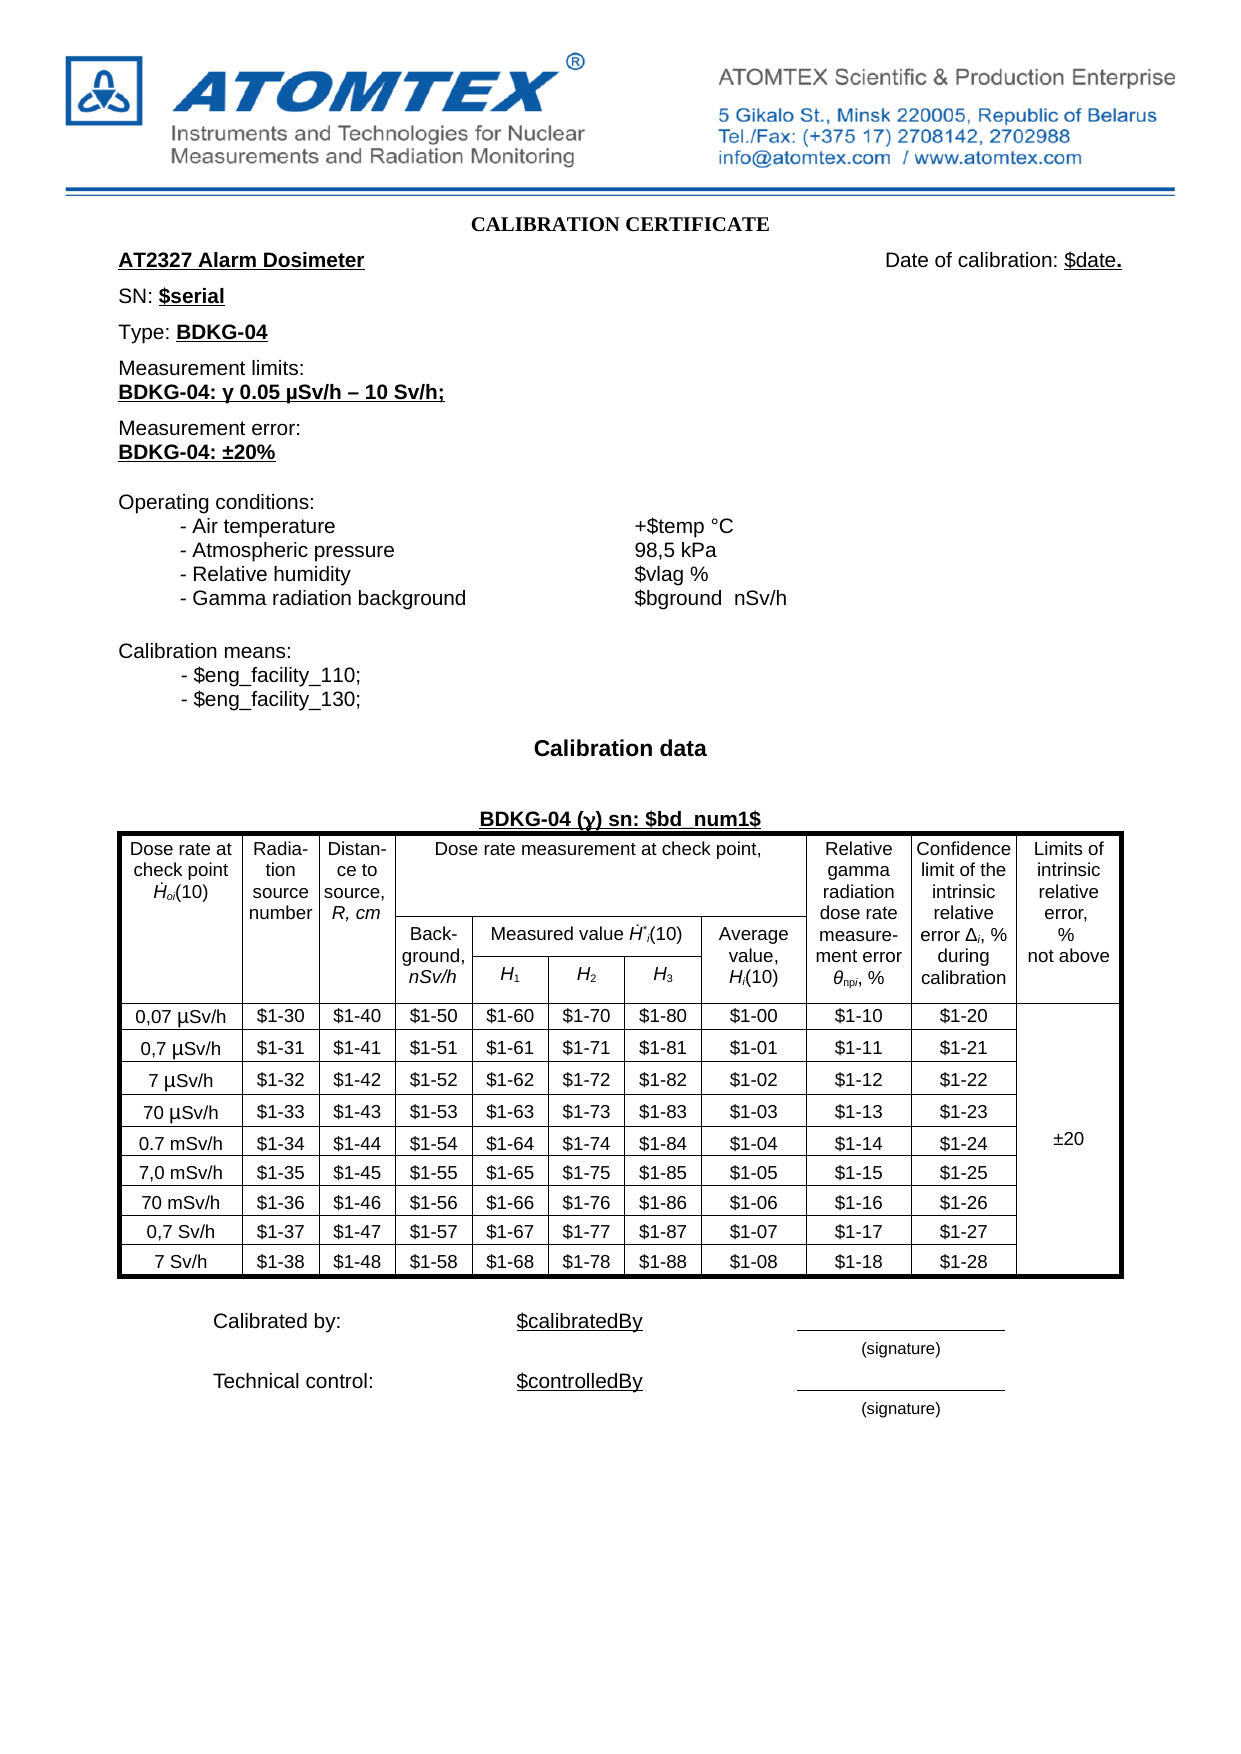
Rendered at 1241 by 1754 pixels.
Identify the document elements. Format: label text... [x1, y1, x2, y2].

table_cell $1-07 [702, 1216, 806, 1244]
table_cell $1-05 [702, 1156, 806, 1185]
table_cell (signature) [771, 1336, 1030, 1366]
text Type: BDKG-04 [118, 320, 1122, 344]
table_cell $1-53 [396, 1095, 472, 1126]
table_cell $1-35 [243, 1156, 319, 1185]
table_cell $1-77 [549, 1216, 624, 1244]
table_cell $1-38 [243, 1245, 319, 1274]
text Calibration means: [118, 639, 1122, 663]
table_cell $1-56 [396, 1186, 472, 1215]
table_cell $1-66 [473, 1186, 548, 1215]
table_cell $1-80 [625, 1004, 701, 1029]
table_cell $1-24 [912, 1127, 1016, 1155]
text - Air temperature +$temp °C [179, 514, 1122, 538]
table_cell $1-57 [396, 1216, 472, 1244]
table_cell $1-64 [473, 1127, 548, 1155]
table_cell H2 [549, 957, 624, 1002]
text Measurement limits: [118, 356, 1122, 380]
table_cell (signature) [771, 1396, 1030, 1426]
table_cell $1-41 [320, 1030, 395, 1061]
table_cell $1-74 [549, 1127, 624, 1155]
text - Gamma radiation background $bground nSv/h [179, 586, 1122, 610]
table_cell $1-62 [473, 1062, 548, 1093]
table_cell $1-51 [396, 1030, 472, 1061]
text - $eng_facility_130; [123, 687, 1122, 711]
text CALIBRATION CERTIFICATE [118, 212, 1122, 236]
table_cell $1-18 [807, 1245, 911, 1274]
table_cell $1-72 [549, 1062, 624, 1093]
table_cell $1-22 [912, 1062, 1016, 1093]
table_cell $1-42 [320, 1062, 395, 1093]
text - Atmospheric pressure 98,5 kPa [179, 538, 1122, 562]
table_cell $1-08 [702, 1245, 806, 1274]
table_cell $1-36 [243, 1186, 319, 1215]
table_cell $1-01 [702, 1030, 806, 1061]
table_header $calibratedBy [514, 1306, 771, 1336]
table_header [771, 1306, 1030, 1336]
table_cell $1-44 [320, 1127, 395, 1155]
table_cell $1-54 [396, 1127, 472, 1155]
table_cell Back-ground, nSv/h [396, 917, 472, 1002]
table_header BDKG-04 (γ) sn: $bd_num1$ [119, 785, 1121, 831]
table_cell [210, 1396, 513, 1426]
table_cell $1-06 [702, 1186, 806, 1215]
table_cell $1-43 [320, 1095, 395, 1126]
table_cell $1-27 [912, 1216, 1016, 1244]
table_cell $1-87 [625, 1216, 701, 1244]
text Calibration data [118, 734, 1122, 761]
table_cell $1-81 [625, 1030, 701, 1061]
table_cell Dose rate at check point Ḣoi(10) [122, 836, 242, 1002]
table_cell $1-88 [625, 1245, 701, 1274]
table_cell $1-45 [320, 1156, 395, 1185]
table_cell $1-70 [549, 1004, 624, 1029]
table_cell $1-58 [396, 1245, 472, 1274]
table_cell $1-31 [243, 1030, 319, 1061]
table_cell $1-84 [625, 1127, 701, 1155]
text BDKG-04: ±20% [118, 440, 1122, 464]
table_cell $1-11 [807, 1030, 911, 1061]
text Operating conditions: [118, 490, 1122, 514]
table_cell $1-60 [473, 1004, 548, 1029]
table_cell 0.7 mSv/h [122, 1127, 242, 1155]
table_cell [514, 1396, 771, 1426]
table_cell $1-46 [320, 1186, 395, 1215]
table_cell Limits of intrinsic relative error, % not above [1017, 836, 1119, 1002]
table_cell Dose rate measurement at check point, [396, 836, 806, 916]
table_cell $1-04 [702, 1127, 806, 1155]
table_cell $1-47 [320, 1216, 395, 1244]
table_cell $1-12 [807, 1062, 911, 1093]
table_header Calibrated by: [210, 1306, 513, 1336]
table_cell $1-61 [473, 1030, 548, 1061]
table_cell $1-75 [549, 1156, 624, 1185]
table_cell $1-16 [807, 1186, 911, 1215]
table_cell $1-65 [473, 1156, 548, 1185]
table_cell H1 [473, 957, 548, 1002]
table_cell $1-28 [912, 1245, 1016, 1274]
table_cell $1-86 [625, 1186, 701, 1215]
table_cell $1-68 [473, 1245, 548, 1274]
text SN: $serial [118, 284, 1122, 308]
table_cell $1-15 [807, 1156, 911, 1185]
table_cell H3 [625, 957, 701, 1002]
table_cell 0,7 Sv/h [122, 1216, 242, 1244]
table_cell [514, 1336, 771, 1366]
text Measurement error: [118, 416, 1122, 440]
table_cell $1-26 [912, 1186, 1016, 1215]
table_cell $controlledBy [514, 1366, 771, 1396]
table_cell $1-83 [625, 1095, 701, 1126]
table_cell Technical control: [210, 1366, 513, 1396]
table_cell $1-85 [625, 1156, 701, 1185]
table_cell $1-34 [243, 1127, 319, 1155]
table_cell Radia-tion source number [243, 836, 319, 1002]
table_cell $1-13 [807, 1095, 911, 1126]
table_cell $1-21 [912, 1030, 1016, 1061]
table_cell ±20 [1017, 1004, 1119, 1274]
table_cell Relative gamma radiation dose rate measure-ment error θпрi, % [807, 836, 911, 1002]
table_cell [210, 1336, 513, 1366]
table_cell $1-78 [549, 1245, 624, 1274]
table_cell 7,0 mSv/h [122, 1156, 242, 1185]
table_cell $1-73 [549, 1095, 624, 1126]
table_cell 0,07 µSv/h [122, 1004, 242, 1029]
table_cell $1-23 [912, 1095, 1016, 1126]
table_cell [771, 1366, 1030, 1396]
table_cell 7 Sv/h [122, 1245, 242, 1274]
text - Relative humidity $vlag % [179, 562, 1122, 586]
text AT2327 Alarm Dosimeter Date of calibration: $date. [118, 248, 1122, 272]
table_cell $1-00 [702, 1004, 806, 1029]
table_cell $1-14 [807, 1127, 911, 1155]
table_cell $1-71 [549, 1030, 624, 1061]
text BDKG-04: γ 0.05 µSv/h – 10 Sv/h; [118, 380, 1122, 404]
table_cell $1-63 [473, 1095, 548, 1126]
table_cell $1-50 [396, 1004, 472, 1029]
table_cell $1-33 [243, 1095, 319, 1126]
table_cell $1-25 [912, 1156, 1016, 1185]
table_cell $1-67 [473, 1216, 548, 1244]
table_cell 7 µSv/h [122, 1062, 242, 1093]
table_cell 70 mSv/h [122, 1186, 242, 1215]
table_cell $1-82 [625, 1062, 701, 1093]
table_cell $1-32 [243, 1062, 319, 1093]
table_cell $1-37 [243, 1216, 319, 1244]
table_cell $1-76 [549, 1186, 624, 1215]
table_cell $1-55 [396, 1156, 472, 1185]
table_cell $1-02 [702, 1062, 806, 1093]
table_cell Measured value Ḣ*i(10) [473, 917, 701, 956]
table_cell $1-48 [320, 1245, 395, 1274]
table_cell $1-40 [320, 1004, 395, 1029]
table_cell $1-03 [702, 1095, 806, 1126]
table_cell $1-10 [807, 1004, 911, 1029]
text - $eng_facility_110; [123, 663, 1122, 687]
table_cell $1-52 [396, 1062, 472, 1093]
table_cell $1-17 [807, 1216, 911, 1244]
table_cell 0,7 µSv/h [122, 1030, 242, 1061]
table_cell $1-30 [243, 1004, 319, 1029]
table_cell 70 µSv/h [122, 1095, 242, 1126]
table_cell Confidence limit of the intrinsic relative error Δi, % during calibration [912, 836, 1016, 1002]
table_cell $1-20 [912, 1004, 1016, 1029]
table_cell Average value, Hi(10) [702, 917, 806, 1002]
table_cell Distan-ce to source, R, сm [320, 836, 395, 1002]
